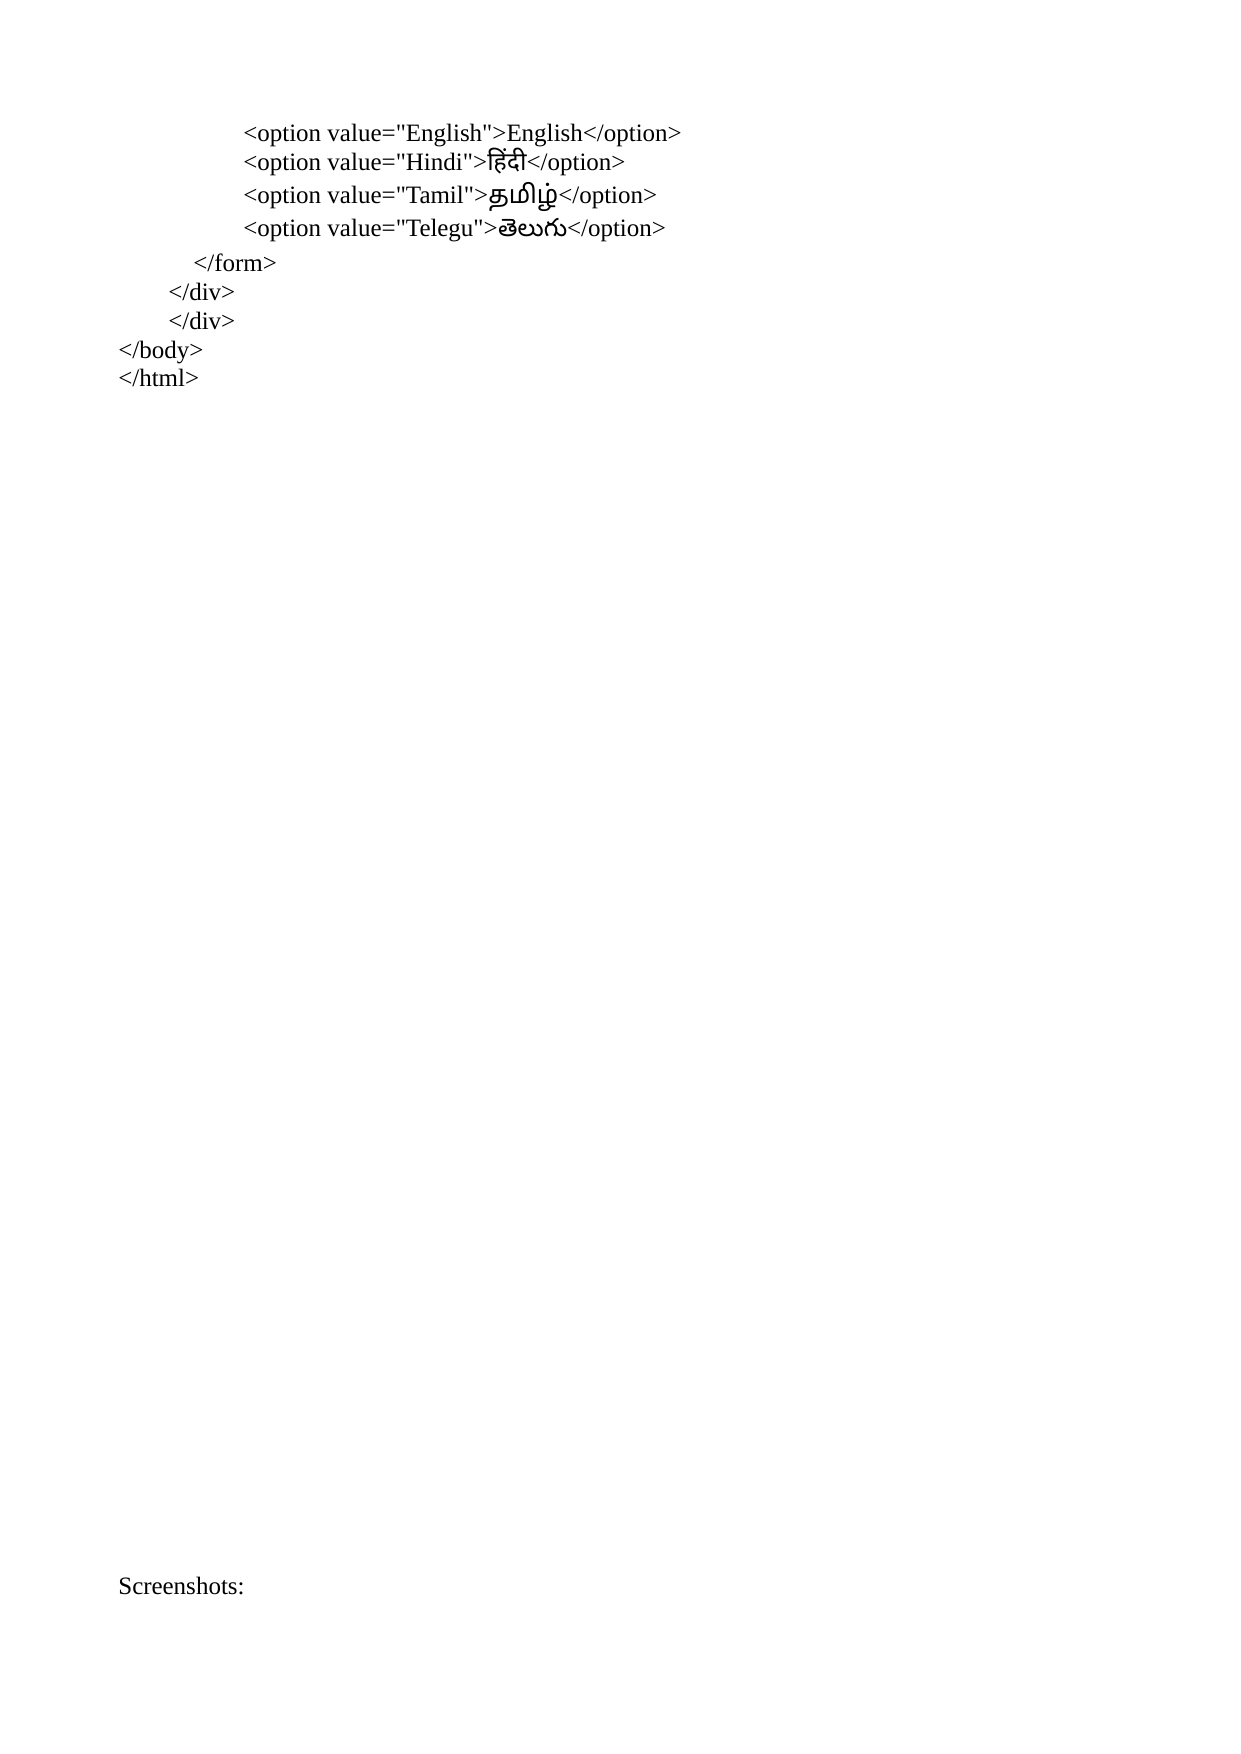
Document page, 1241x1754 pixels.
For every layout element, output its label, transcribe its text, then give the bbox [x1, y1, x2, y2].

text <option value="English">English</option> [118, 118, 1122, 147]
text <option value="Hindi">हिंदी</option> [118, 147, 1122, 180]
text </body> [118, 335, 1122, 363]
text <option value="Tamil">தமிழ்</option> [118, 180, 1122, 213]
text </div> [118, 277, 1122, 306]
text Screenshots: [118, 1571, 1122, 1600]
text </form> [118, 248, 1122, 277]
text <option value="Telegu">తెలుగు</option> [118, 213, 1122, 248]
text </html> [118, 363, 1122, 392]
text </div> [118, 306, 1122, 335]
